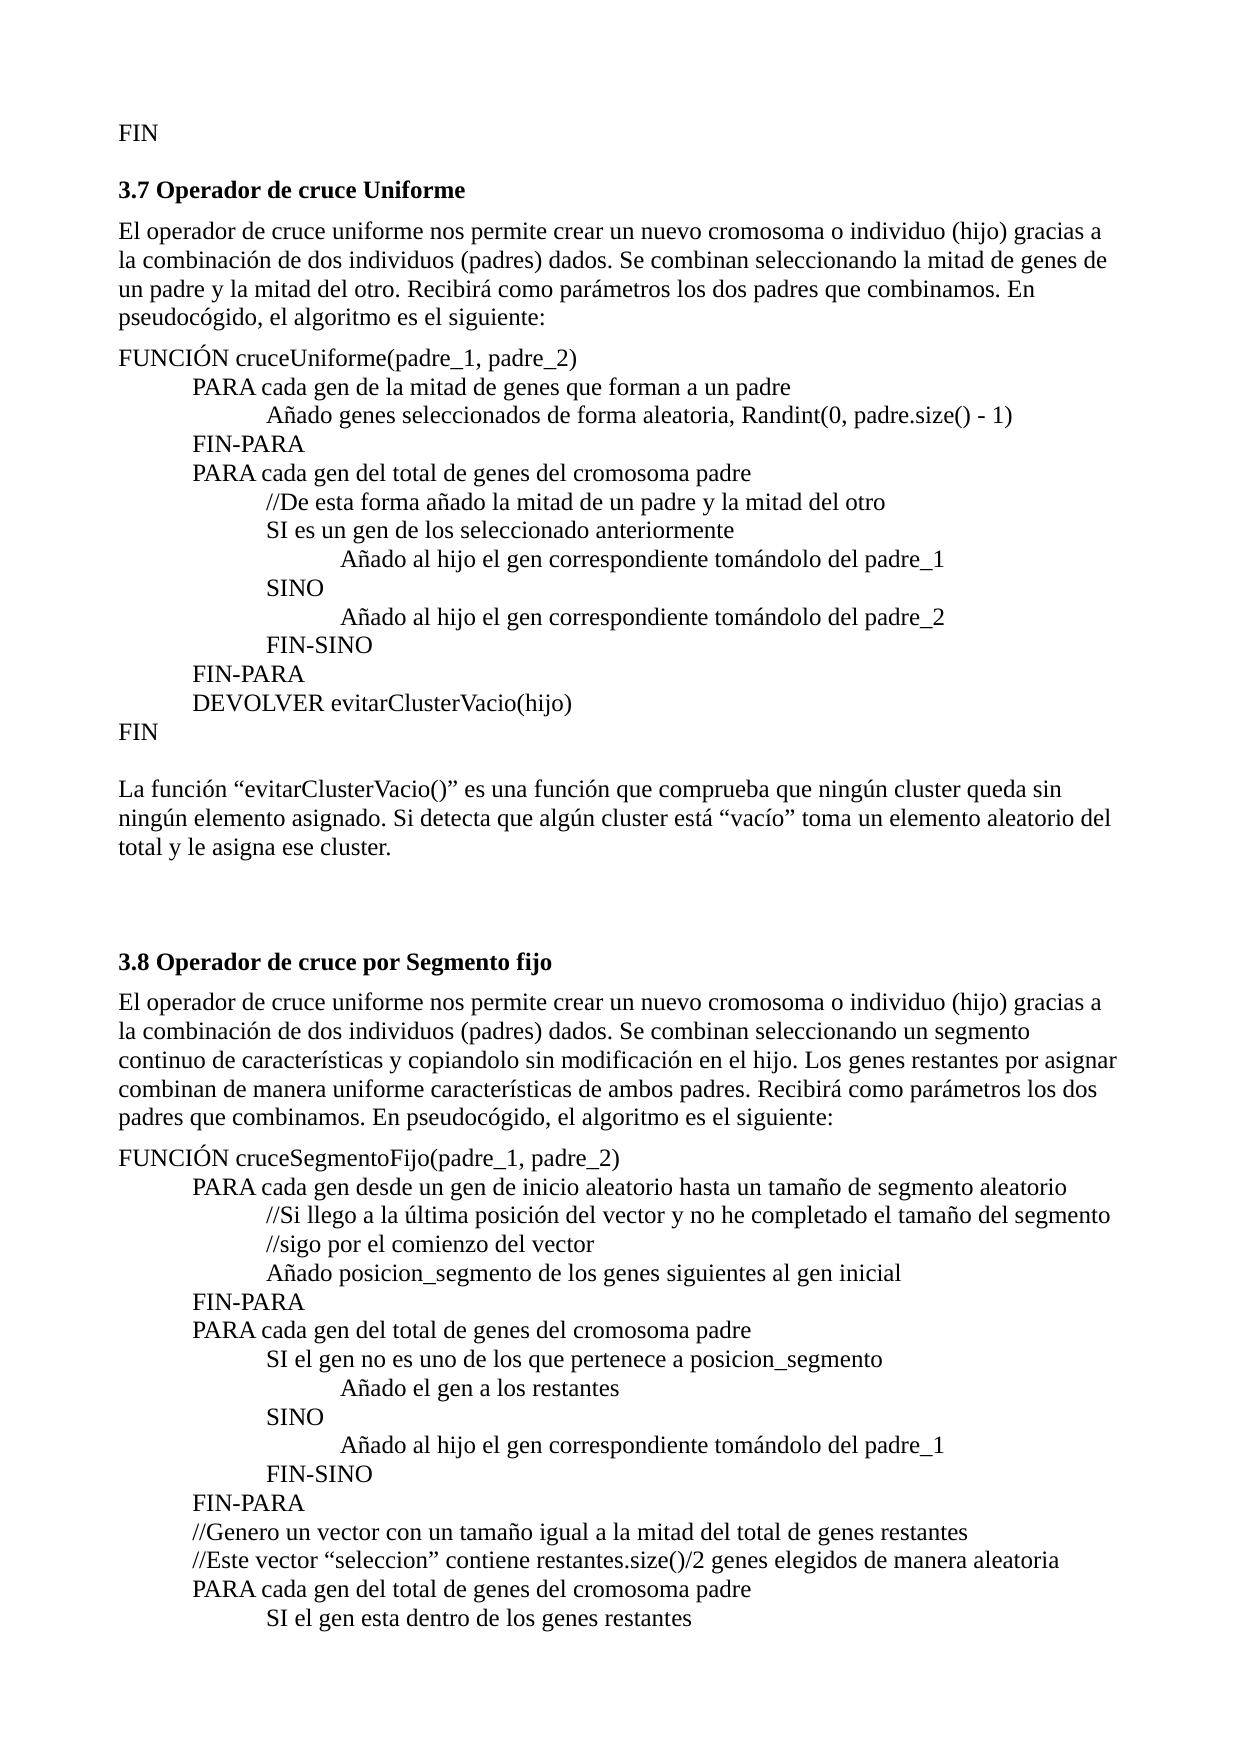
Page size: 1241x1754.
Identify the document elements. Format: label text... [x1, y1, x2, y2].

text DEVOLVER evitarClusterVacio(hijo) [118, 688, 1122, 717]
text La función “evitarClusterVacio()” es una función que comprueba que ningún cluster queda sin ningún elemento asignado. Si detecta que algún cluster está “vacío” toma un elemento aleatorio del total y le asigna ese cluster. [118, 774, 1122, 861]
text FUNCIÓN cruceUniforme(padre_1, padre_2) [118, 343, 1122, 372]
text FUNCIÓN cruceSegmentoFijo(padre_1, padre_2) [118, 1143, 1122, 1172]
text //De esta forma añado la mitad de un padre y la mitad del otro [118, 487, 1122, 516]
text Añado al hijo el gen correspondiente tomándolo del padre_1 [118, 544, 1122, 573]
text FIN-PARA [118, 1488, 1122, 1517]
text FIN-PARA [118, 429, 1122, 458]
text PARA cada gen del total de genes del cromosoma padre [118, 458, 1122, 487]
text PARA cada gen del total de genes del cromosoma padre [118, 1574, 1122, 1603]
text FIN [118, 118, 1122, 147]
text PARA cada gen desde un gen de inicio aleatorio hasta un tamaño de segmento aleatorio [118, 1172, 1122, 1201]
text Añado el gen a los restantes [118, 1373, 1122, 1402]
text //sigo por el comienzo del vector [118, 1229, 1122, 1258]
text SINO [118, 573, 1122, 602]
text SI el gen no es uno de los que pertenece a posicion_segmento [118, 1344, 1122, 1373]
text SI el gen esta dentro de los genes restantes [118, 1603, 1122, 1632]
text Añado al hijo el gen correspondiente tomándolo del padre_1 [118, 1431, 1122, 1459]
text Añado genes seleccionados de forma aleatoria, Randint(0, padre.size() - 1) [118, 401, 1122, 429]
text PARA cada gen de la mitad de genes que forman a un padre [118, 372, 1122, 401]
text PARA cada gen del total de genes del cromosoma padre [118, 1316, 1122, 1344]
text //Si llego a la última posición del vector y no he completado el tamaño del segmento [118, 1201, 1122, 1229]
text FIN [118, 717, 1122, 746]
text 3.8 Operador de cruce por Segmento fijo [118, 947, 1122, 976]
text FIN-PARA [118, 659, 1122, 688]
text //Genero un vector con un tamaño igual a la mitad del total de genes restantes [118, 1517, 1122, 1546]
text SINO [118, 1402, 1122, 1431]
text Añado al hijo el gen correspondiente tomándolo del padre_2 [118, 602, 1122, 631]
text Añado posicion_segmento de los genes siguientes al gen inicial [118, 1258, 1122, 1287]
text FIN-SINO [118, 631, 1122, 659]
text 3.7 Operador de cruce Uniforme [118, 176, 1122, 204]
text FIN-SINO [118, 1459, 1122, 1488]
text FIN-PARA [118, 1287, 1122, 1316]
text El operador de cruce uniforme nos permite crear un nuevo cromosoma o individuo (hijo) gracias a la combinación de dos individuos (padres) dados. Se combinan seleccionando la mitad de genes de un padre y la mitad del otro. Recibirá como parámetros los dos padres que combinamos. En pseudocógido, el algoritmo es el siguiente: [118, 216, 1122, 331]
text //Este vector “seleccion” contiene restantes.size()/2 genes elegidos de manera aleatoria [118, 1546, 1122, 1574]
text El operador de cruce uniforme nos permite crear un nuevo cromosoma o individuo (hijo) gracias a la combinación de dos individuos (padres) dados. Se combinan seleccionando un segmento continuo de características y copiandolo sin modificación en el hijo. Los genes restantes por asignar combinan de manera uniforme características de ambos padres. Recibirá como parámetros los dos padres que combinamos. En pseudocógido, el algoritmo es el siguiente: [118, 987, 1122, 1131]
text SI es un gen de los seleccionado anteriormente [118, 516, 1122, 544]
